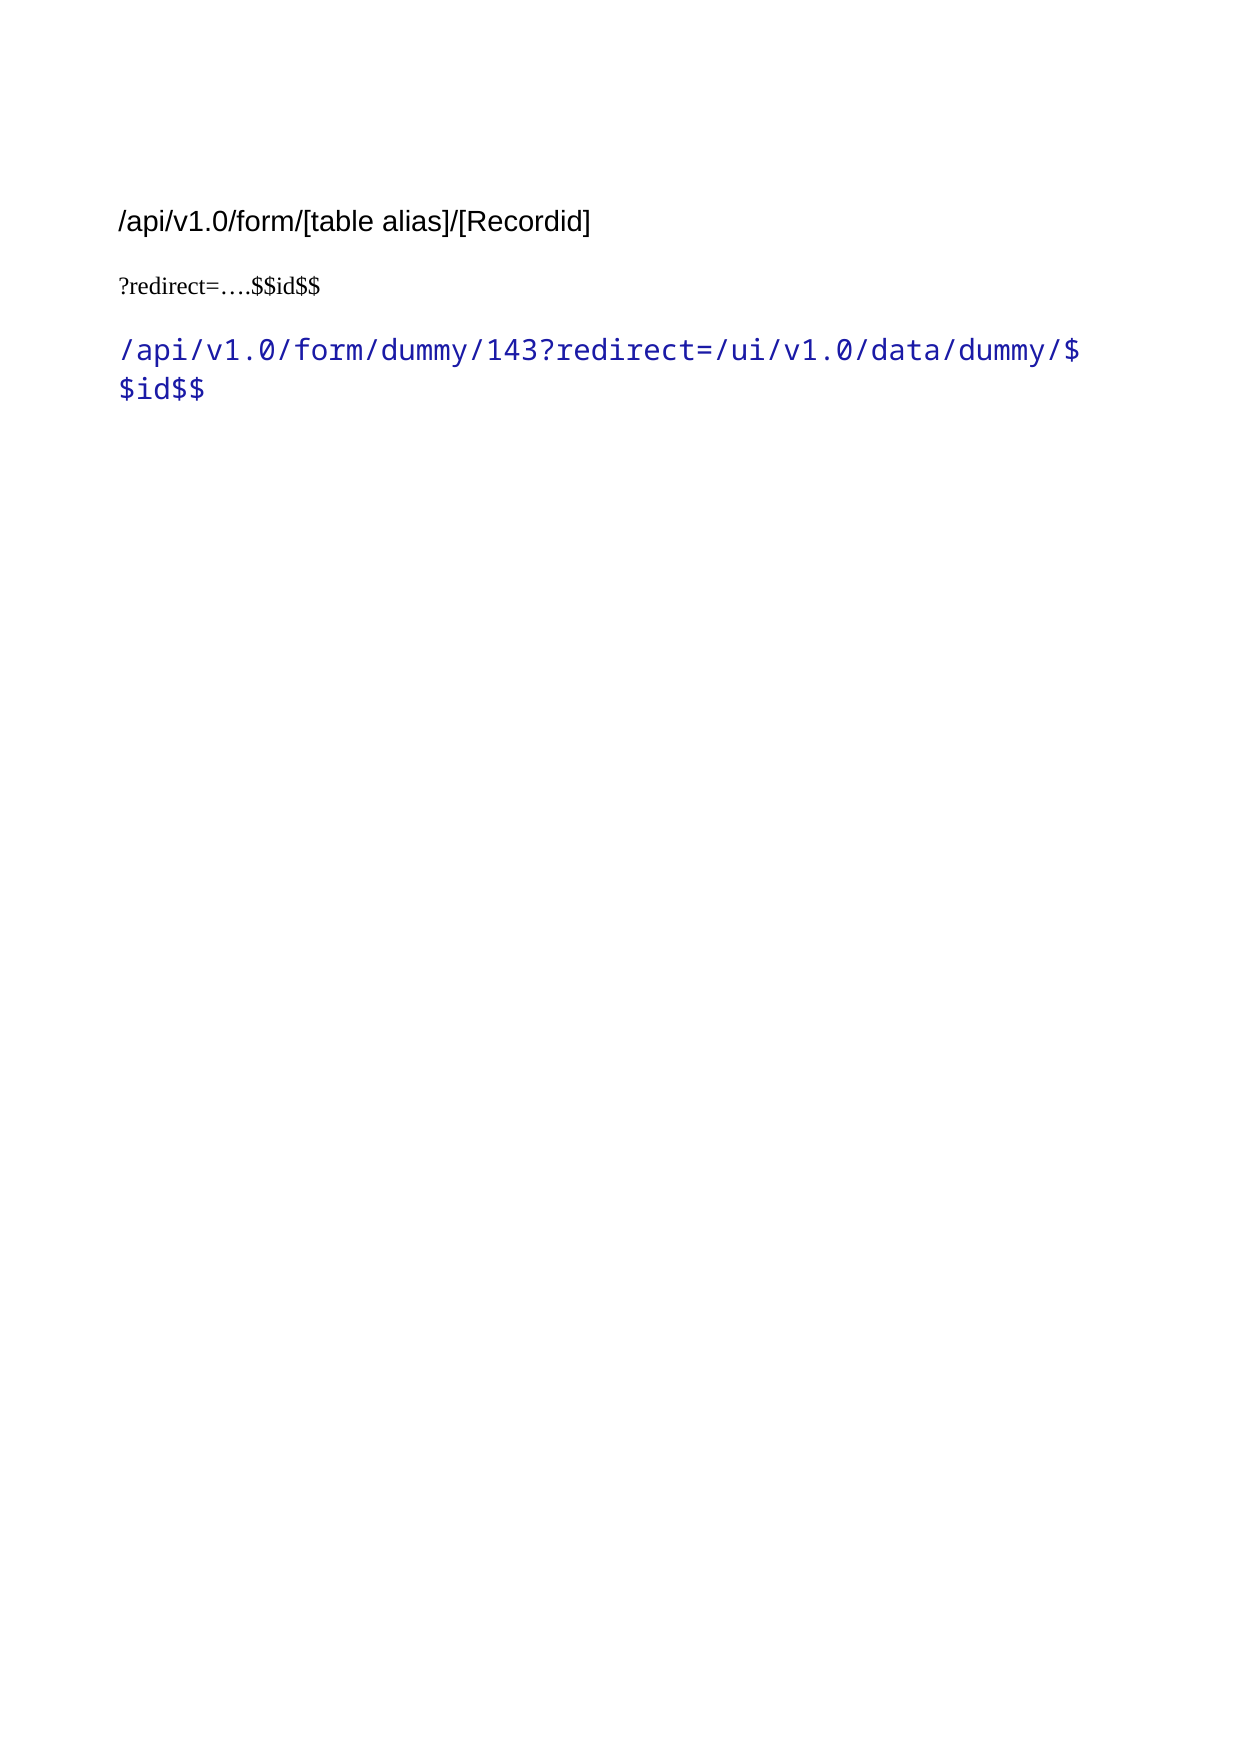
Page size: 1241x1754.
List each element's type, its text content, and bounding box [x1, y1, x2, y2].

text /api/v1.0/form/dummy/143?redirect=/ui/v1.0/data/dummy/$$id$$ [118, 329, 1122, 408]
text /api/v1.0/form/[table alias]/[Recordid] [118, 204, 1122, 238]
text ?redirect=….$$id$$ [118, 271, 1122, 300]
